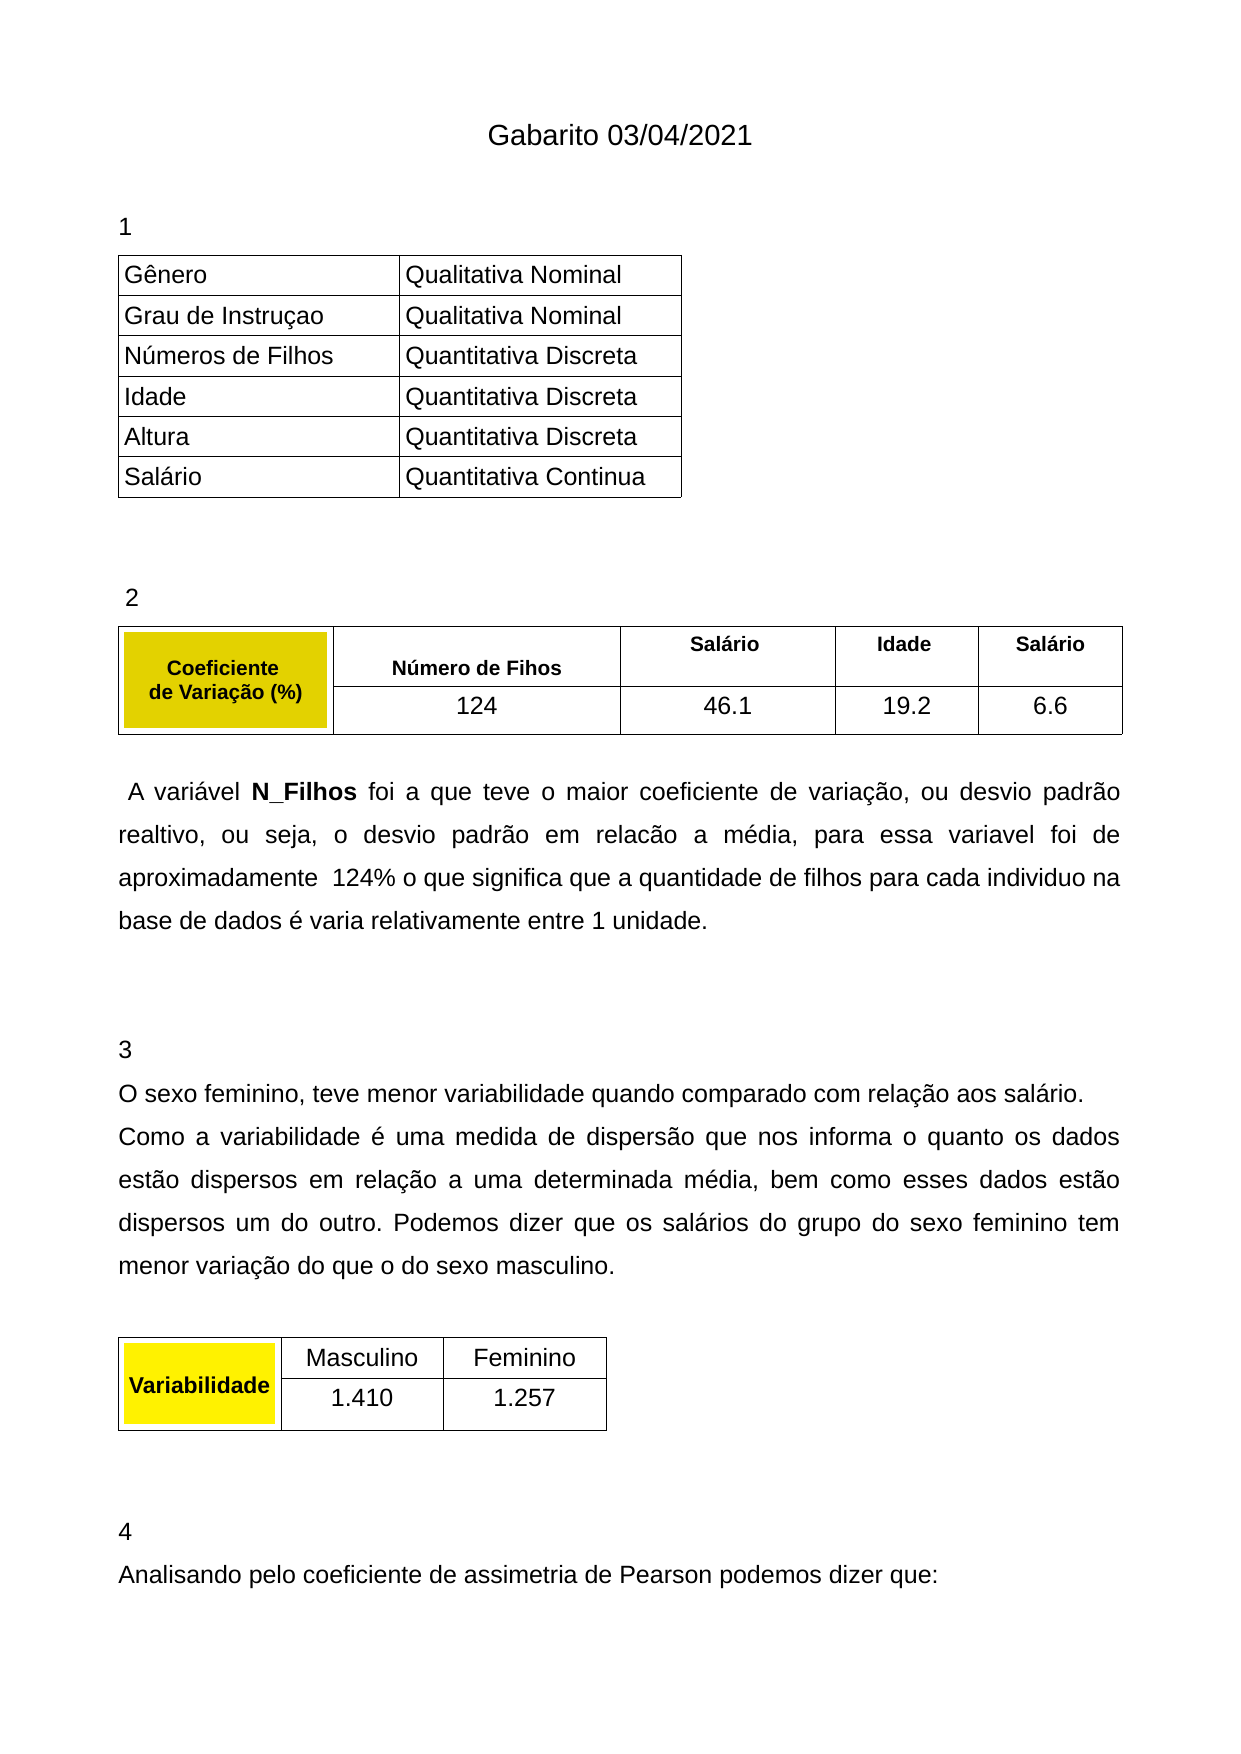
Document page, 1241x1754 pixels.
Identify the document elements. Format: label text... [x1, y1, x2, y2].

table_cell 124 [334, 687, 620, 733]
table_cell Salário [119, 457, 399, 497]
table_header Qualitativa Nominal [400, 256, 681, 295]
text 2 [118, 583, 1122, 612]
table_header Coeficiente de Variação (%) [119, 627, 333, 733]
table_header Salário [621, 627, 835, 686]
table_cell Altura [119, 417, 399, 456]
table_cell 1.410 [282, 1379, 443, 1430]
table_header Feminino [444, 1338, 606, 1378]
text 3 [118, 1035, 1122, 1064]
text Como a variabilidade é uma medida de dispersão que nos informa o quanto os dados estão dispersos em relação a uma determinada média, bem como esses dados estão dispersos um do outro. Podemos dizer que os salários do grupo do sexo feminino tem menor variação do que o do sexo masculino. [118, 1122, 1122, 1280]
table_cell Quantitativa Discreta [400, 377, 681, 416]
table_cell Números de Filhos [119, 336, 399, 376]
text Gabarito 03/04/2021 [118, 118, 1122, 152]
table_header Masculino [282, 1338, 443, 1378]
text Analisando pelo coeficiente de assimetria de Pearson podemos dizer que: [118, 1560, 1122, 1588]
table_cell 6.6 [979, 687, 1122, 733]
table_cell Quantitativa Discreta [400, 336, 681, 376]
text O sexo feminino, teve menor variabilidade quando comparado com relação aos salário. [118, 1078, 1122, 1107]
text 4 [118, 1517, 1122, 1545]
table_cell 46.1 [621, 687, 835, 733]
table_header Idade [836, 627, 978, 686]
table_cell Quantitativa Discreta [400, 417, 681, 456]
text 1 [118, 212, 1122, 240]
text A variável N_Filhos foi a que teve o maior coeficiente de variação, ou desvio padrão realtivo, ou seja, o desvio padrão em relacão a média, para essa variavel foi de aproximadamente 124% o que significa que a quantidade de filhos para cada individuo na base de dados é varia relativamente entre 1 unidade. [118, 777, 1122, 935]
table_cell 19.2 [836, 687, 978, 733]
table_header Variabilidade [119, 1338, 281, 1430]
table_header Salário [979, 627, 1122, 686]
table_cell 1.257 [444, 1379, 606, 1430]
table_cell Qualitativa Nominal [400, 296, 681, 335]
table_header Número de Fihos [334, 627, 620, 686]
table_cell Idade [119, 377, 399, 416]
table_cell Quantitativa Continua [400, 457, 681, 497]
table_cell Grau de Instruçao [119, 296, 399, 335]
table_header Gênero [119, 256, 399, 295]
